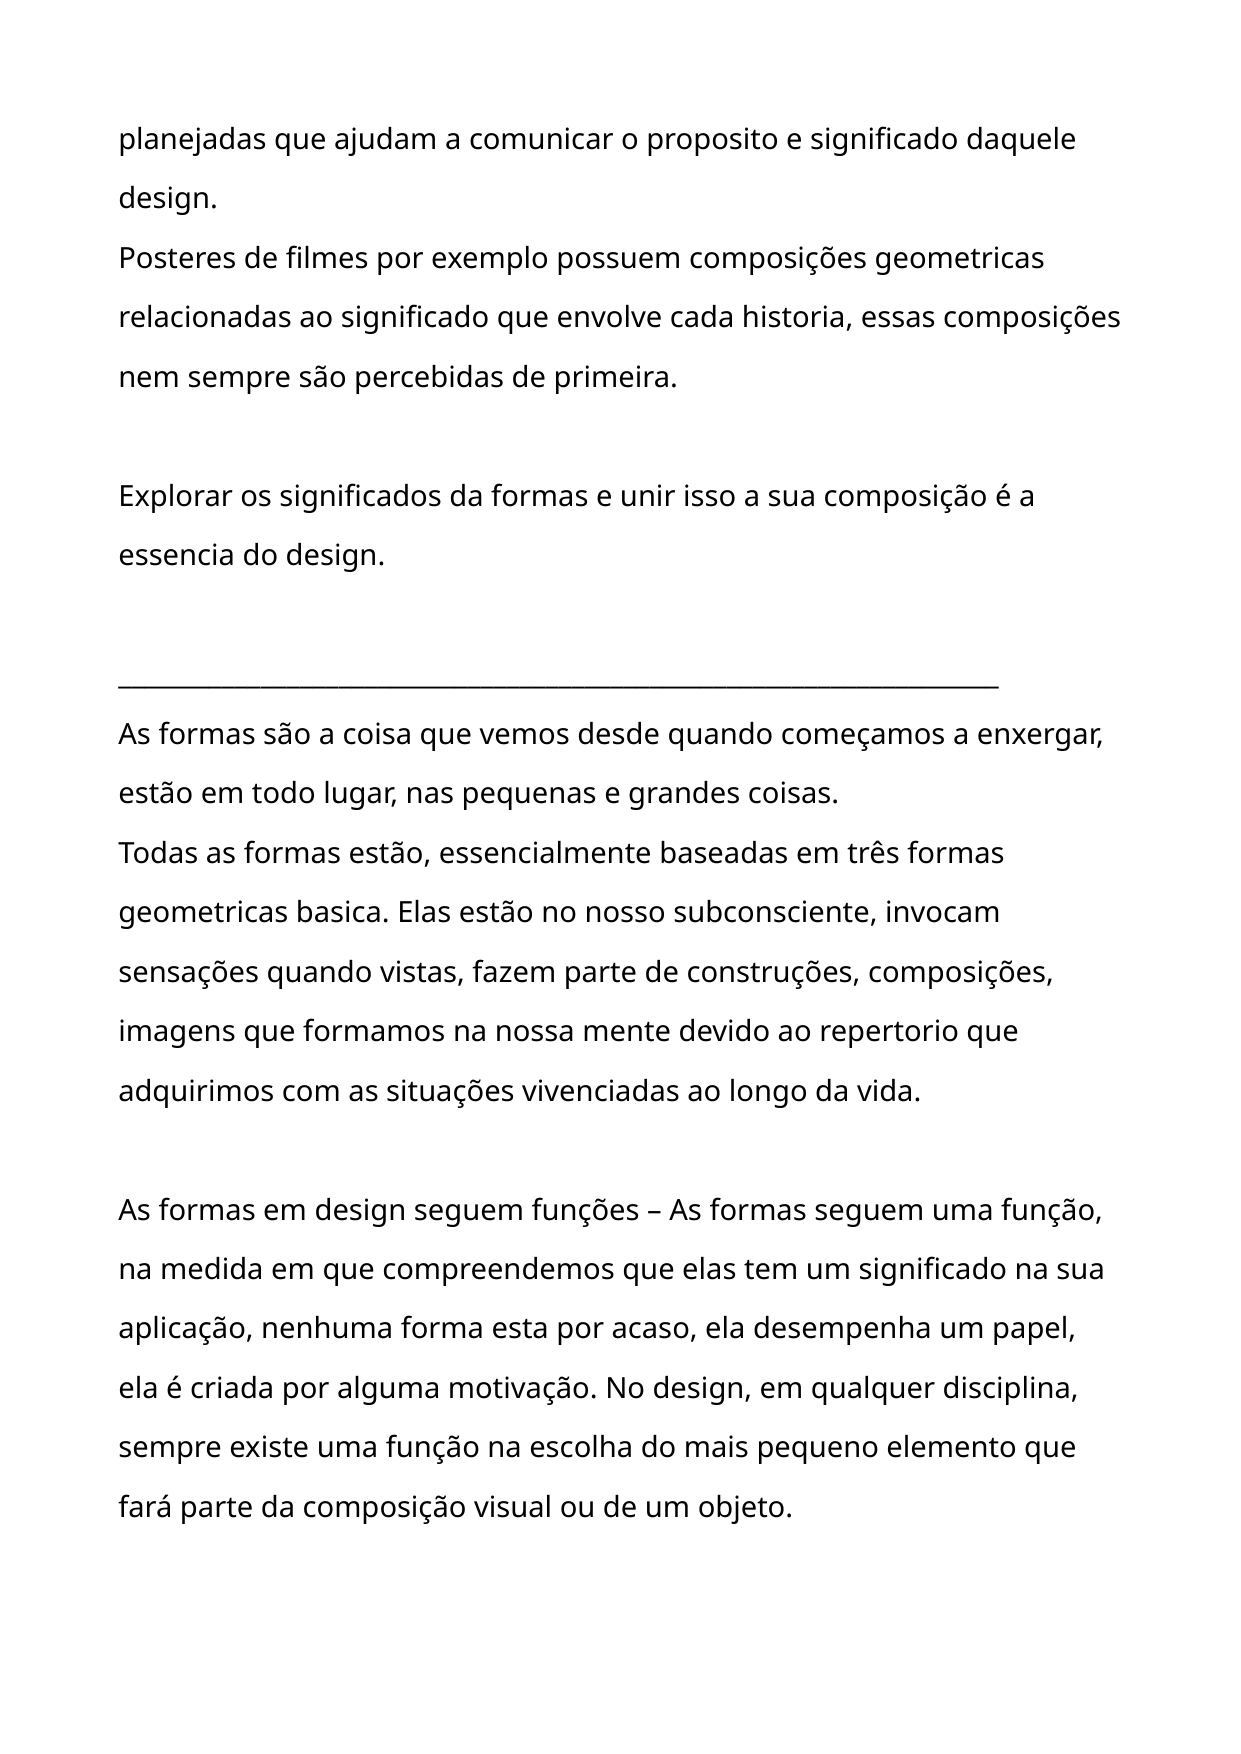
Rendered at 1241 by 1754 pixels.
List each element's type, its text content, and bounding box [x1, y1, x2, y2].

text planejadas que ajudam a comunicar o proposito e significado daquele design. [118, 118, 1122, 217]
text Explorar os significados da formas e unir isso a sua composição é a essencia do design. [118, 475, 1122, 574]
text As formas em design seguem funções – As formas seguem uma função, na medida em que compreendemos que elas tem um significado na sua aplicação, nenhuma forma esta por acaso, ela desempenha um papel, ela é criada por alguma motivação. No design, em qualquer disciplina, sempre existe uma função na escolha do mais pequeno elemento que fará parte da composição visual ou de um objeto. [118, 1189, 1122, 1526]
text Posteres de filmes por exemplo possuem composições geometricas relacionadas ao significado que envolve cada historia, essas composições nem sempre são percebidas de primeira. [118, 237, 1122, 396]
text As formas são a coisa que vemos desde quando começamos a enxergar, estão em todo lugar, nas pequenas e grandes coisas. [118, 713, 1122, 812]
text Todas as formas estão, essencialmente baseadas em três formas geometricas basica. Elas estão no nosso subconsciente, invocam sensações quando vistas, fazem parte de construções, composições, imagens que formamos na nossa mente devido ao repertorio que adquirimos com as situações vivenciadas ao longo da vida. [118, 832, 1122, 1109]
text ____________________________________________________________________ [118, 653, 1122, 693]
